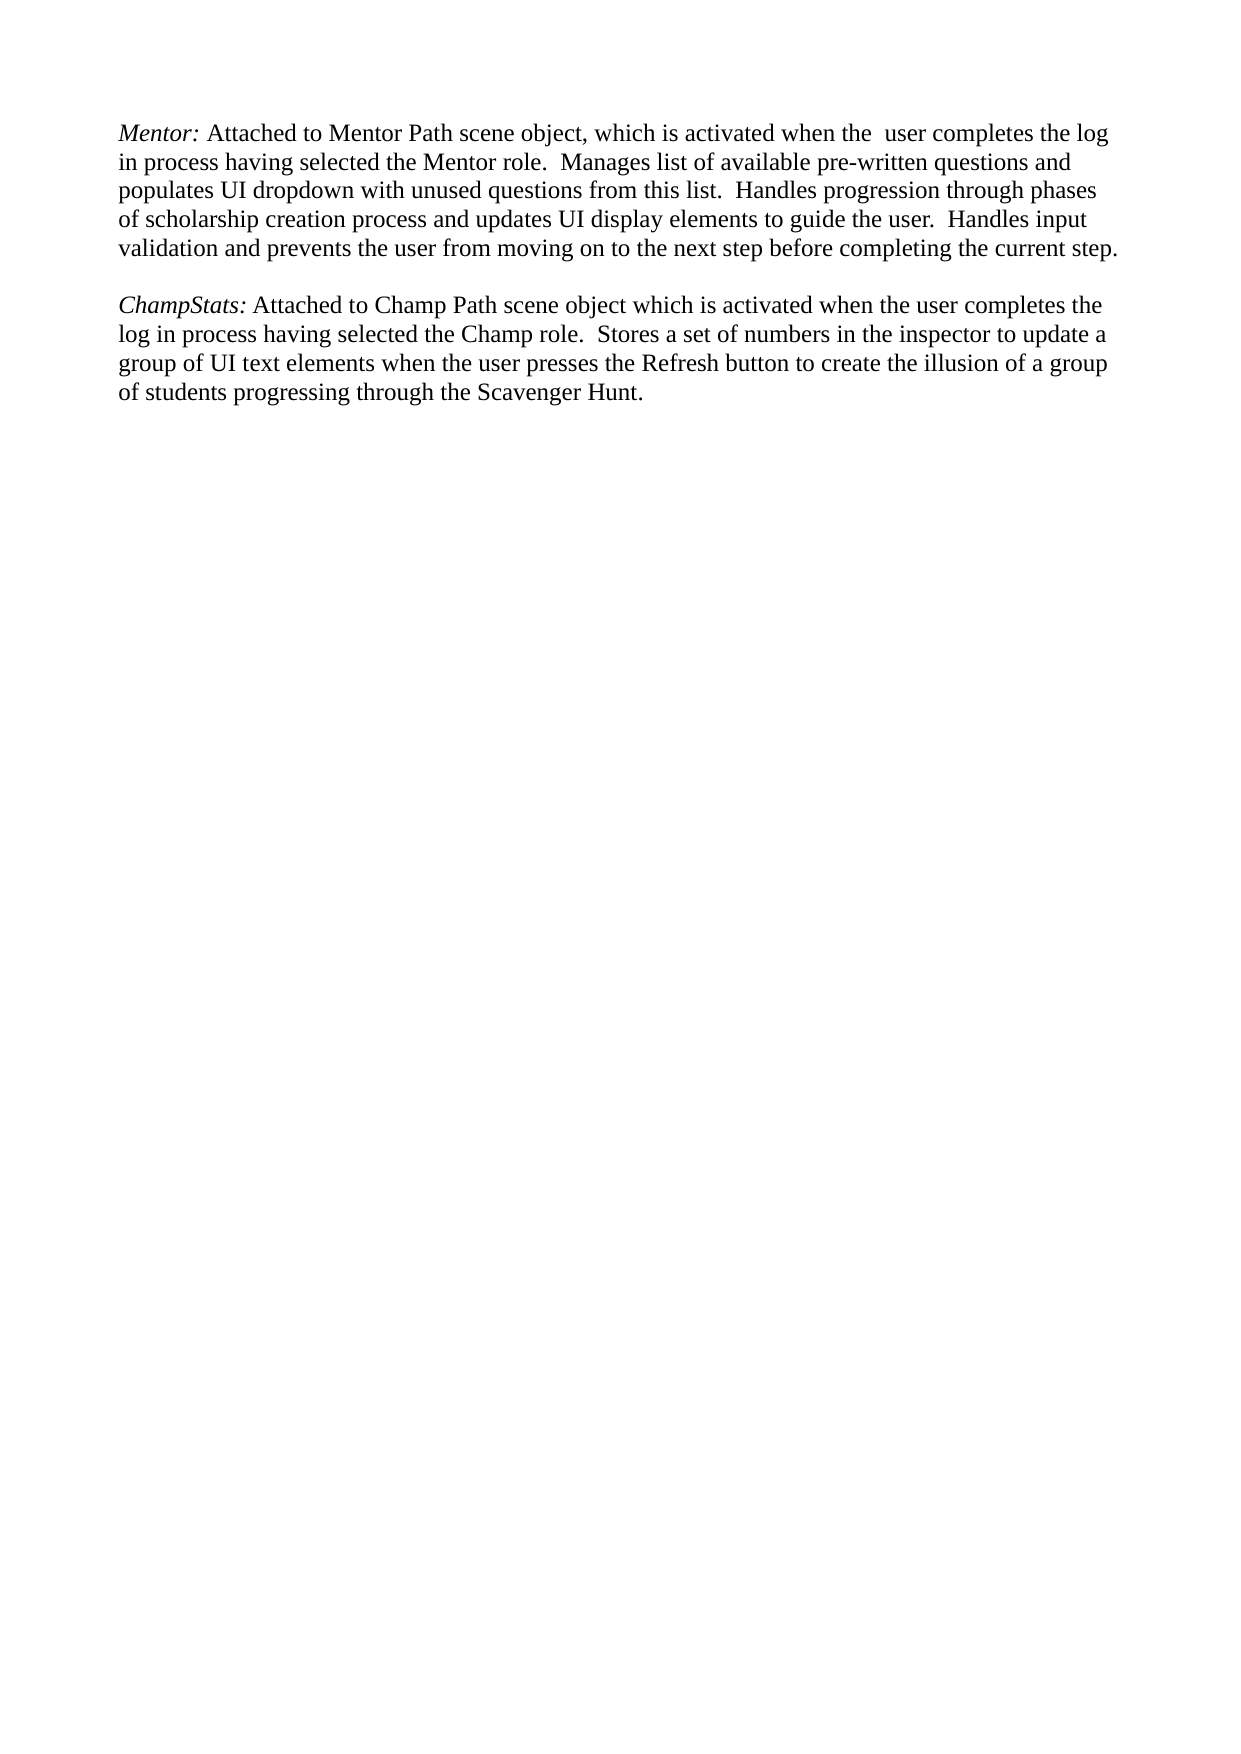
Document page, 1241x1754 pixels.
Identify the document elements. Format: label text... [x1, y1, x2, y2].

text Mentor: Attached to Mentor Path scene object, which is activated when the user completes the log in process having selected the Mentor role. Manages list of available pre-written questions and populates UI dropdown with unused questions from this list. Handles progression through phases of scholarship creation process and updates UI display elements to guide the user. Handles input validation and prevents the user from moving on to the next step before completing the current step. [118, 118, 1122, 262]
text ChampStats: Attached to Champ Path scene object which is activated when the user completes the log in process having selected the Champ role. Stores a set of numbers in the inspector to update a group of UI text elements when the user presses the Refresh button to create the illusion of a group of students progressing through the Scavenger Hunt. [118, 291, 1122, 406]
